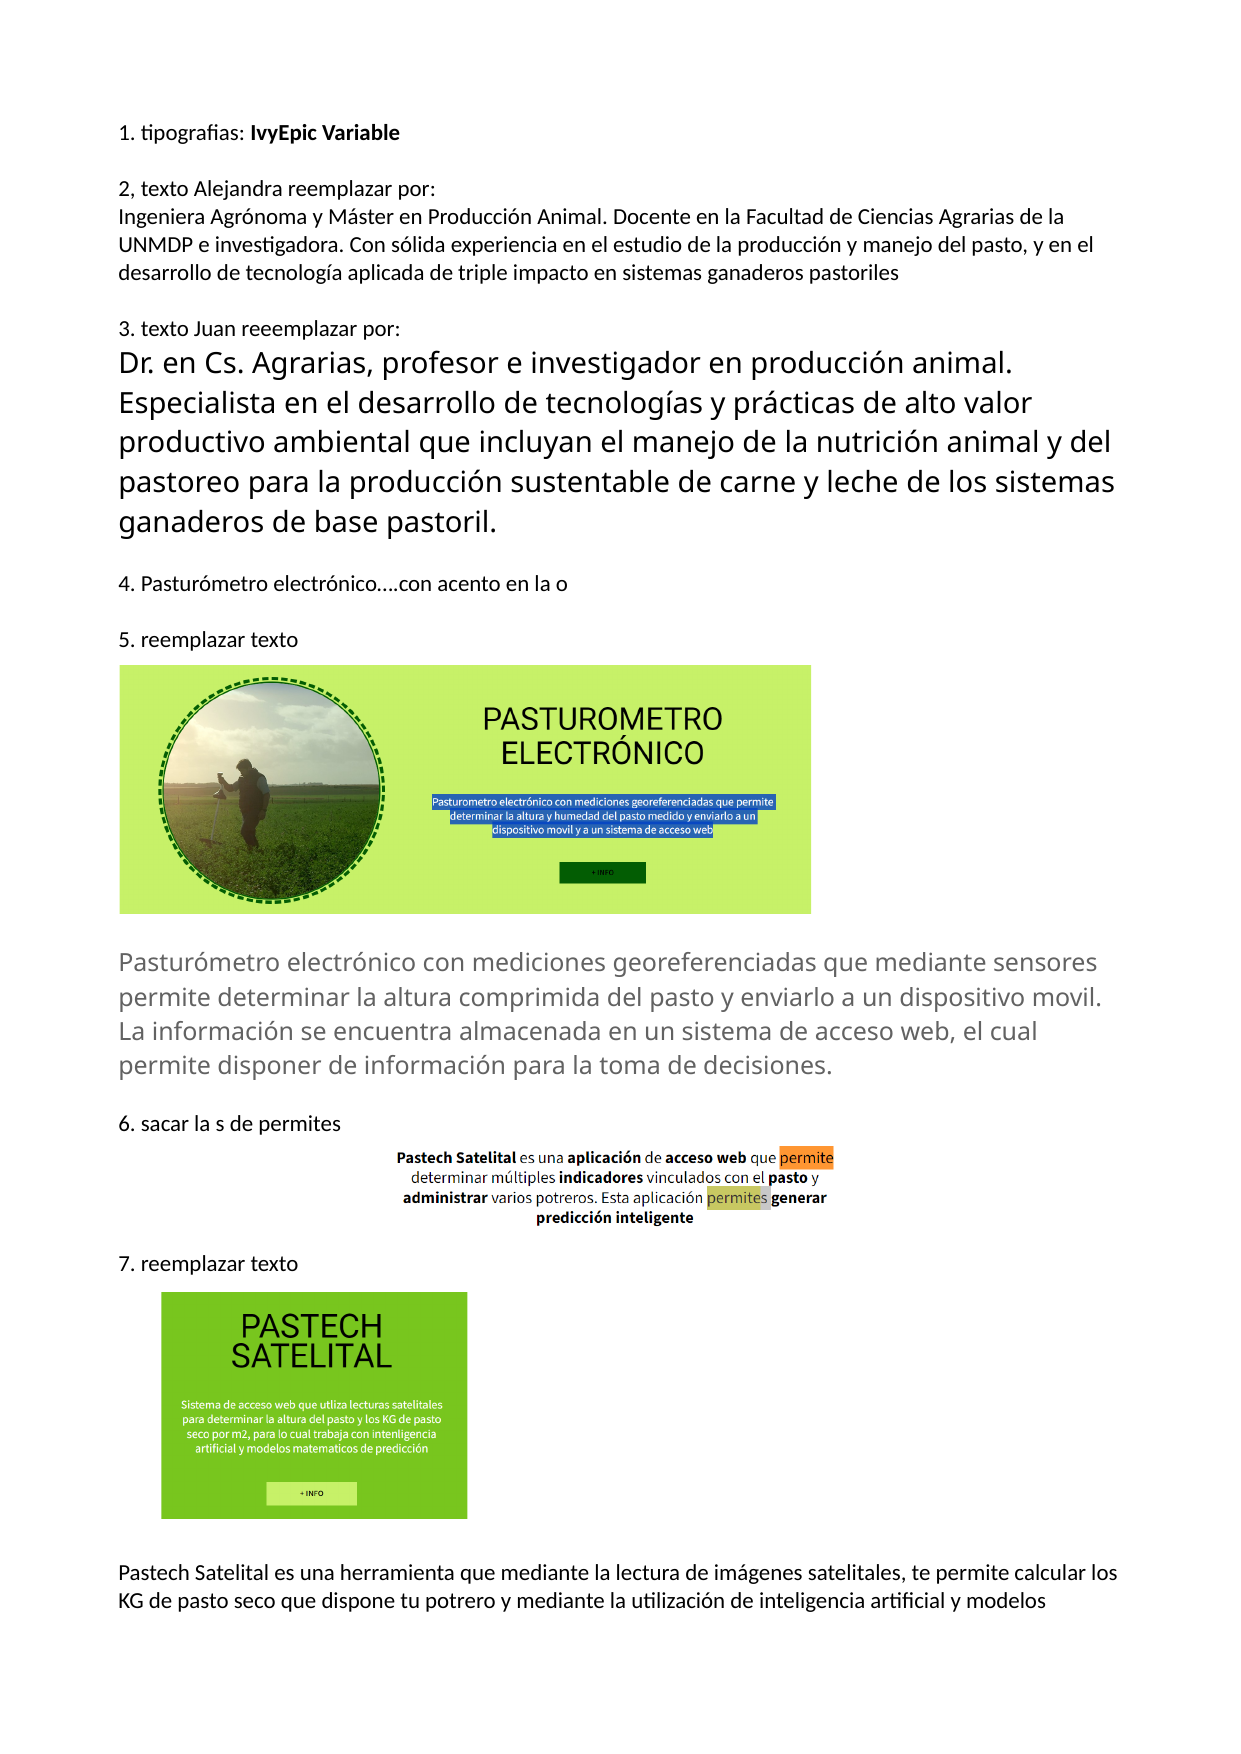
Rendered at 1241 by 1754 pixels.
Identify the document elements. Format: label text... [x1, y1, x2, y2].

text 7. reemplazar texto [118, 1249, 1122, 1277]
text Pasturómetro electrónico con mediciones georeferenciadas que mediante sensores permite determinar la altura comprimida del pasto y enviarlo a un dispositivo movil. La información se encuentra almacenada en un sistema de acceso web, el cual permite disponer de información para la toma de decisiones. [118, 945, 1122, 1081]
text 1. tipografias: IvyEpic Variable [118, 118, 1122, 146]
text 4. Pasturómetro electrónico….con acento en la o [118, 569, 1122, 597]
text 3. texto Juan reeemplazar por: [118, 314, 1122, 342]
text Dr. en Cs. Agrarias, profesor e investigador en producción animal. Especialista en el desarrollo de tecnologías y prácticas de alto valor productivo ambiental que incluyan el manejo de la nutrición animal y del pastoreo para la producción sustentable de carne y leche de los sistemas ganaderos de base pastoril. [118, 342, 1122, 541]
text 2, texto Alejandra reemplazar por: [118, 174, 1122, 202]
text Pastech Satelital es una herramienta que mediante la lectura de imágenes satelitales, te permite calcular los KG de pasto seco que dispone tu potrero y mediante la utilización de inteligencia artificial y modelos [118, 1558, 1122, 1614]
text Ingeniera Agrónoma y Máster en Producción Animal. Docente en la Facultad de Ciencias Agrarias de la UNMDP e investigadora. Con sólida experiencia en el estudio de la producción y manejo del pasto, y en el desarrollo de tecnología aplicada de triple impacto en sistemas ganaderos pastoriles [118, 202, 1122, 286]
text 6. sacar la s de permites [118, 1109, 1122, 1137]
picture [119, 665, 812, 914]
picture [380, 1137, 860, 1249]
text 5. reemplazar texto [118, 625, 1122, 653]
picture [161, 1292, 468, 1519]
